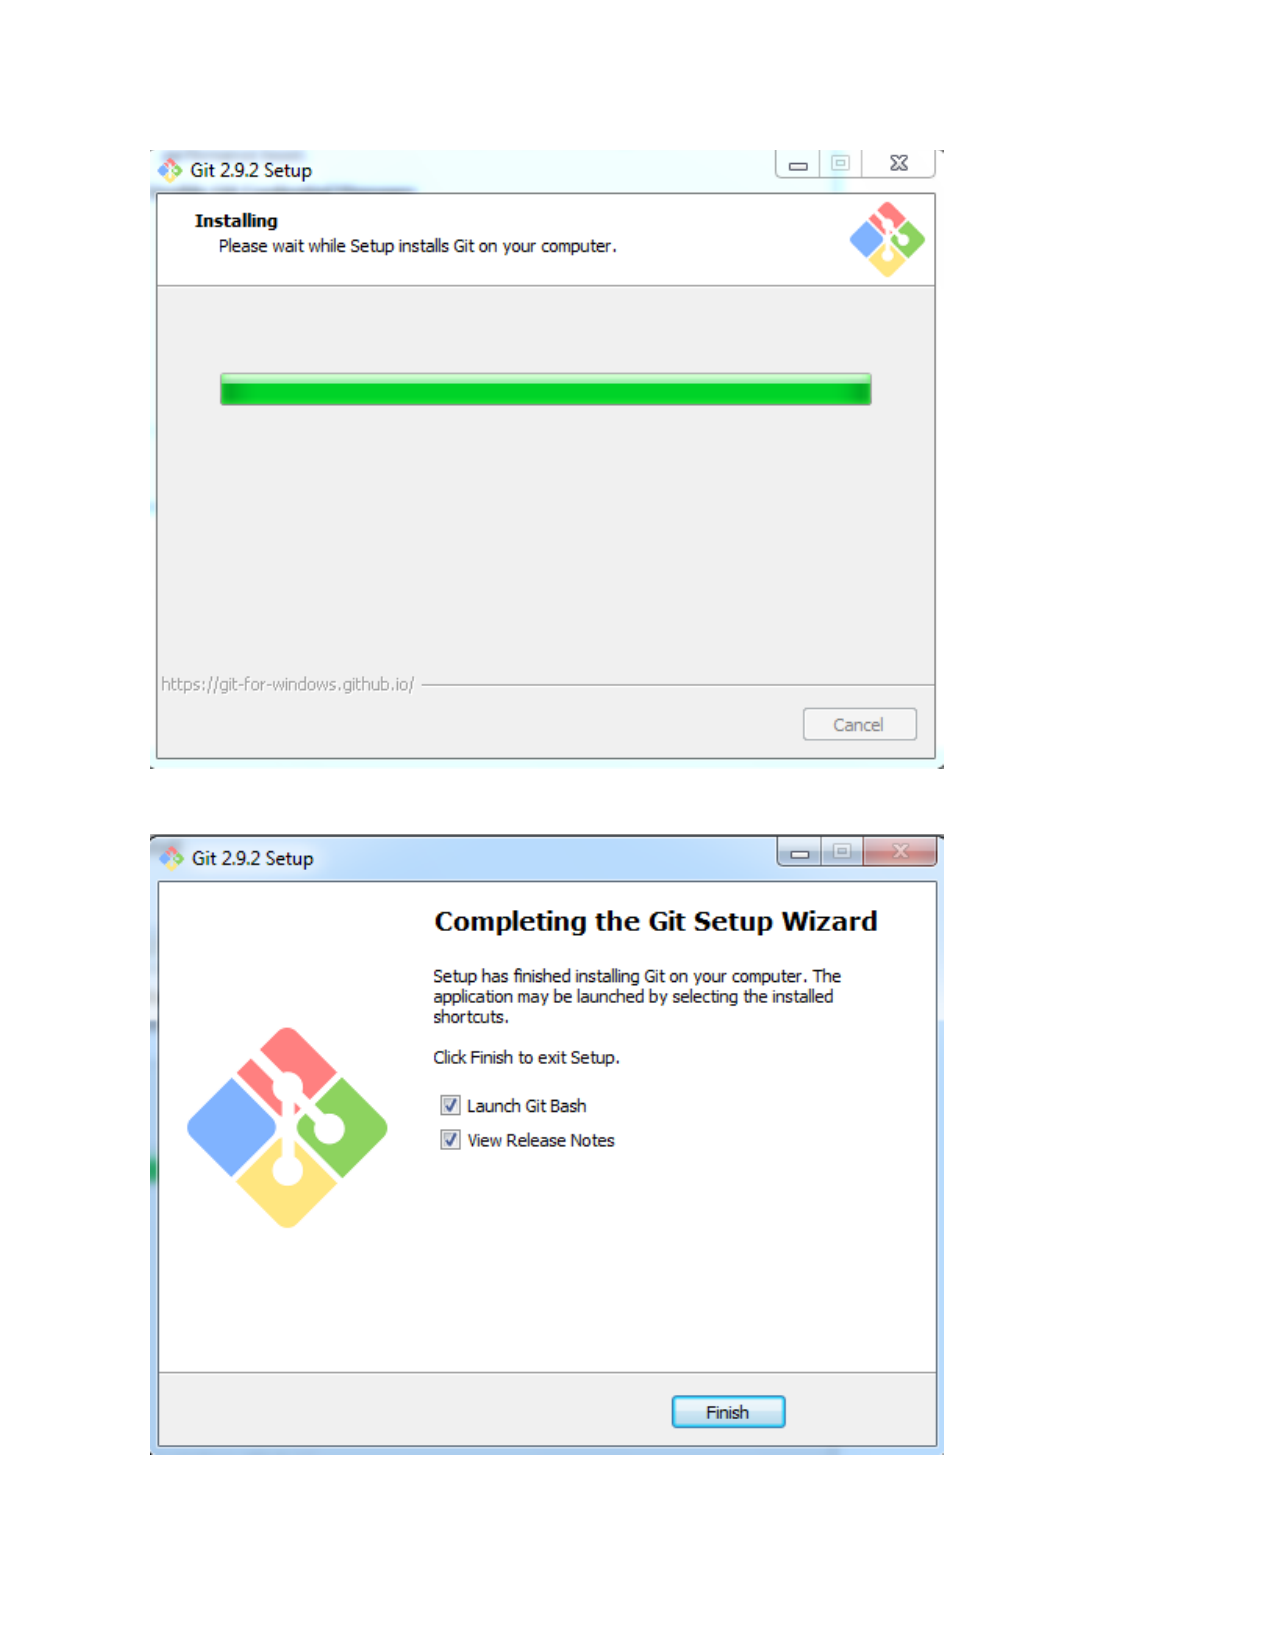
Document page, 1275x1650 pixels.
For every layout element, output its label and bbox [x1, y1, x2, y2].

picture [150, 150, 944, 769]
picture [150, 834, 944, 1455]
